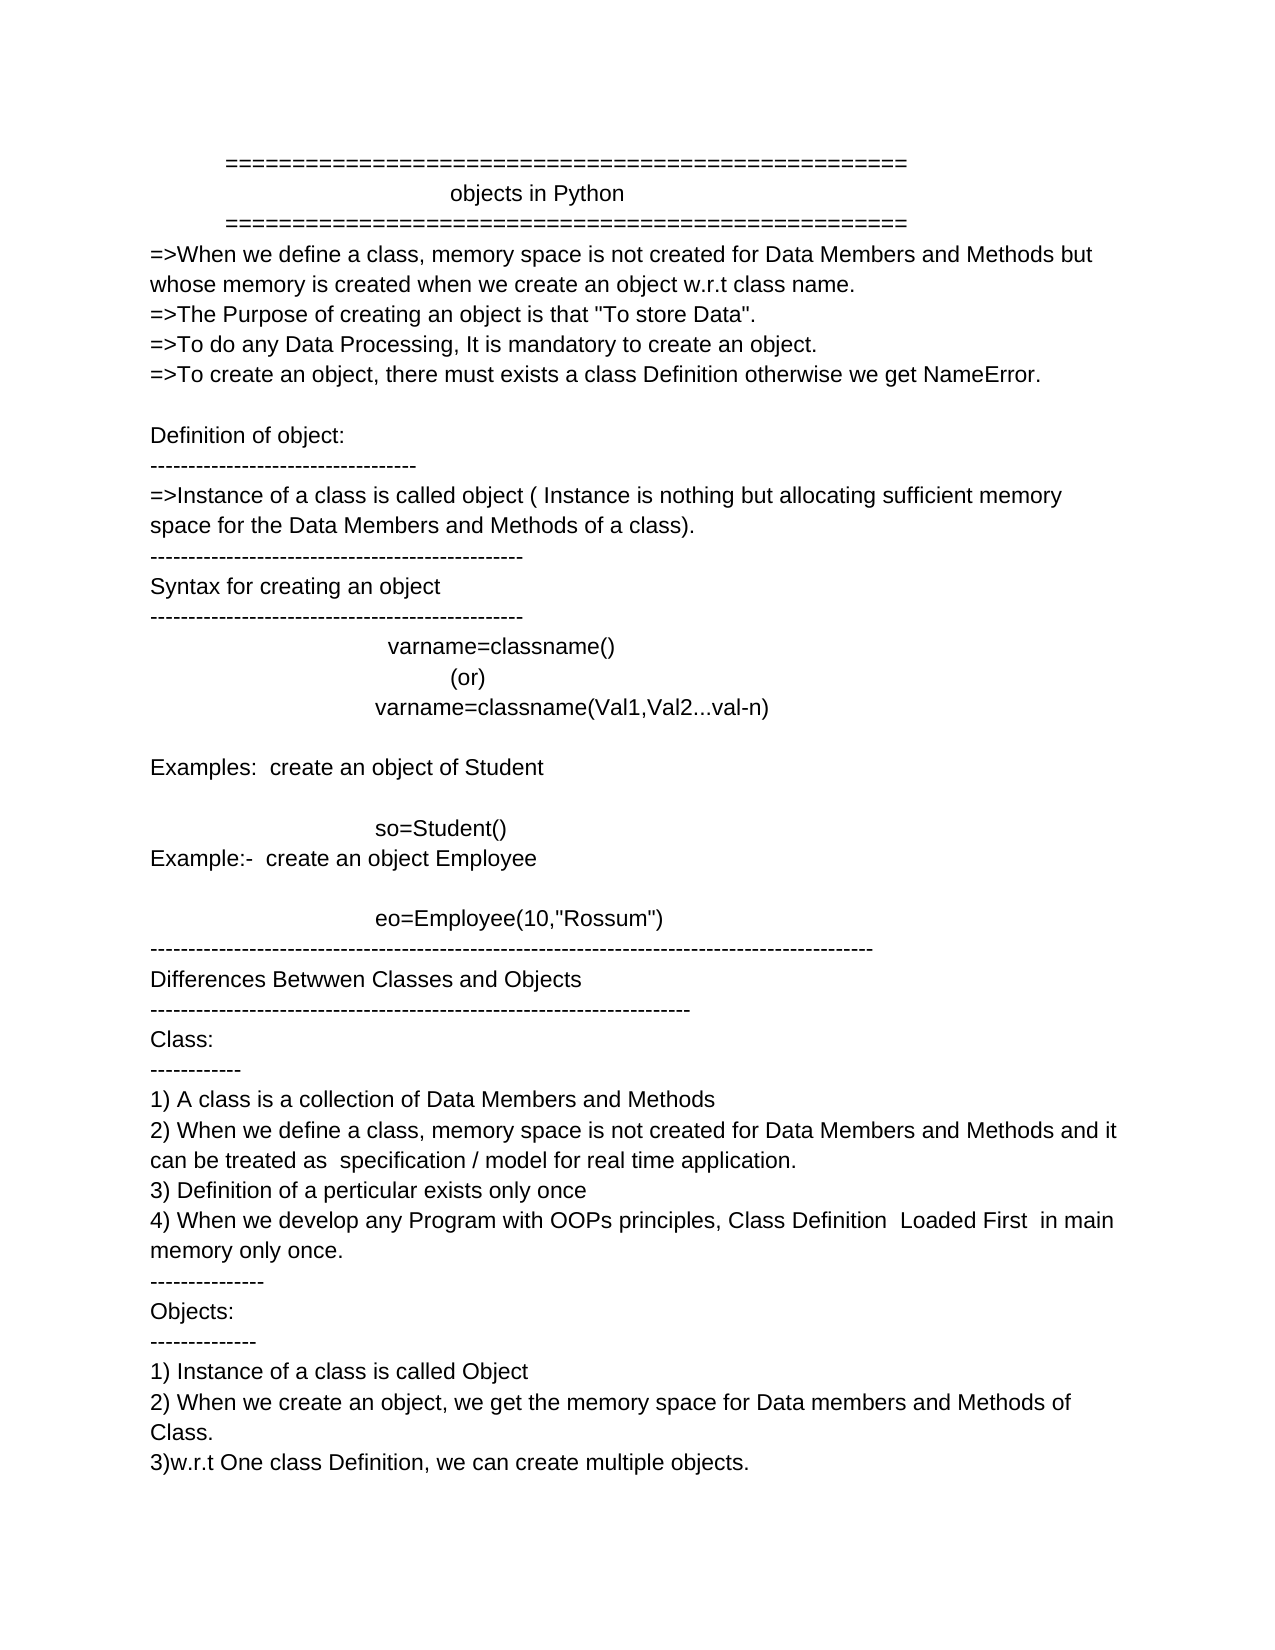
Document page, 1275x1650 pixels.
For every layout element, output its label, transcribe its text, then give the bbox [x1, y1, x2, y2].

text (or) [150, 663, 1125, 690]
text ------------------------------------------------- [150, 603, 1125, 629]
text --------------- [150, 1268, 1125, 1294]
text =>To do any Data Processing, It is mandatory to create an object. [150, 331, 1125, 358]
text 2) When we create an object, we get the memory space for Data members and Methods of Class. [150, 1388, 1125, 1445]
text ----------------------------------- [150, 452, 1125, 478]
text 2) When we define a class, memory space is not created for Data Members and Methods and it can be treated as specification / model for real time application. [150, 1117, 1125, 1173]
text 3) Definition of a perticular exists only once [150, 1177, 1125, 1203]
text Definition of object: [150, 422, 1125, 448]
text ----------------------------------------------------------------------- [150, 996, 1125, 1022]
text =>When we define a class, memory space is not created for Data Members and Methods but whose memory is created when we create an object w.r.t class name. [150, 241, 1125, 297]
text ------------ [150, 1056, 1125, 1083]
text ----------------------------------------------------------------------------------------------- [150, 935, 1125, 962]
text varname=classname(Val1,Val2...val-n) [150, 694, 1125, 720]
text -------------- [150, 1328, 1125, 1354]
text 1) Instance of a class is called Object [150, 1358, 1125, 1385]
text =>To create an object, there must exists a class Definition otherwise we get NameError. [150, 361, 1125, 388]
text Objects: [150, 1298, 1125, 1324]
text Example:- create an object Employee [150, 845, 1125, 871]
text Differences Betwwen Classes and Objects [150, 966, 1125, 992]
text eo=Employee(10,"Rossum") [150, 905, 1125, 932]
text ------------------------------------------------- [150, 543, 1125, 569]
text Syntax for creating an object [150, 573, 1125, 599]
text =================================================== [150, 150, 1125, 176]
text 4) When we develop any Program with OOPs principles, Class Definition Loaded First in main memory only once. [150, 1207, 1125, 1264]
text =>Instance of a class is called object ( Instance is nothing but allocating sufficient memory space for the Data Members and Methods of a class). [150, 482, 1125, 539]
text Examples: create an object of Student [150, 754, 1125, 781]
text 1) A class is a collection of Data Members and Methods [150, 1086, 1125, 1113]
text 3)w.r.t One class Definition, we can create multiple objects. [150, 1449, 1125, 1475]
text varname=classname() [150, 633, 1125, 660]
text so=Student() [150, 814, 1125, 841]
text =>The Purpose of creating an object is that "To store Data". [150, 301, 1125, 327]
text =================================================== [150, 210, 1125, 237]
text objects in Python [150, 180, 1125, 207]
text Class: [150, 1026, 1125, 1052]
